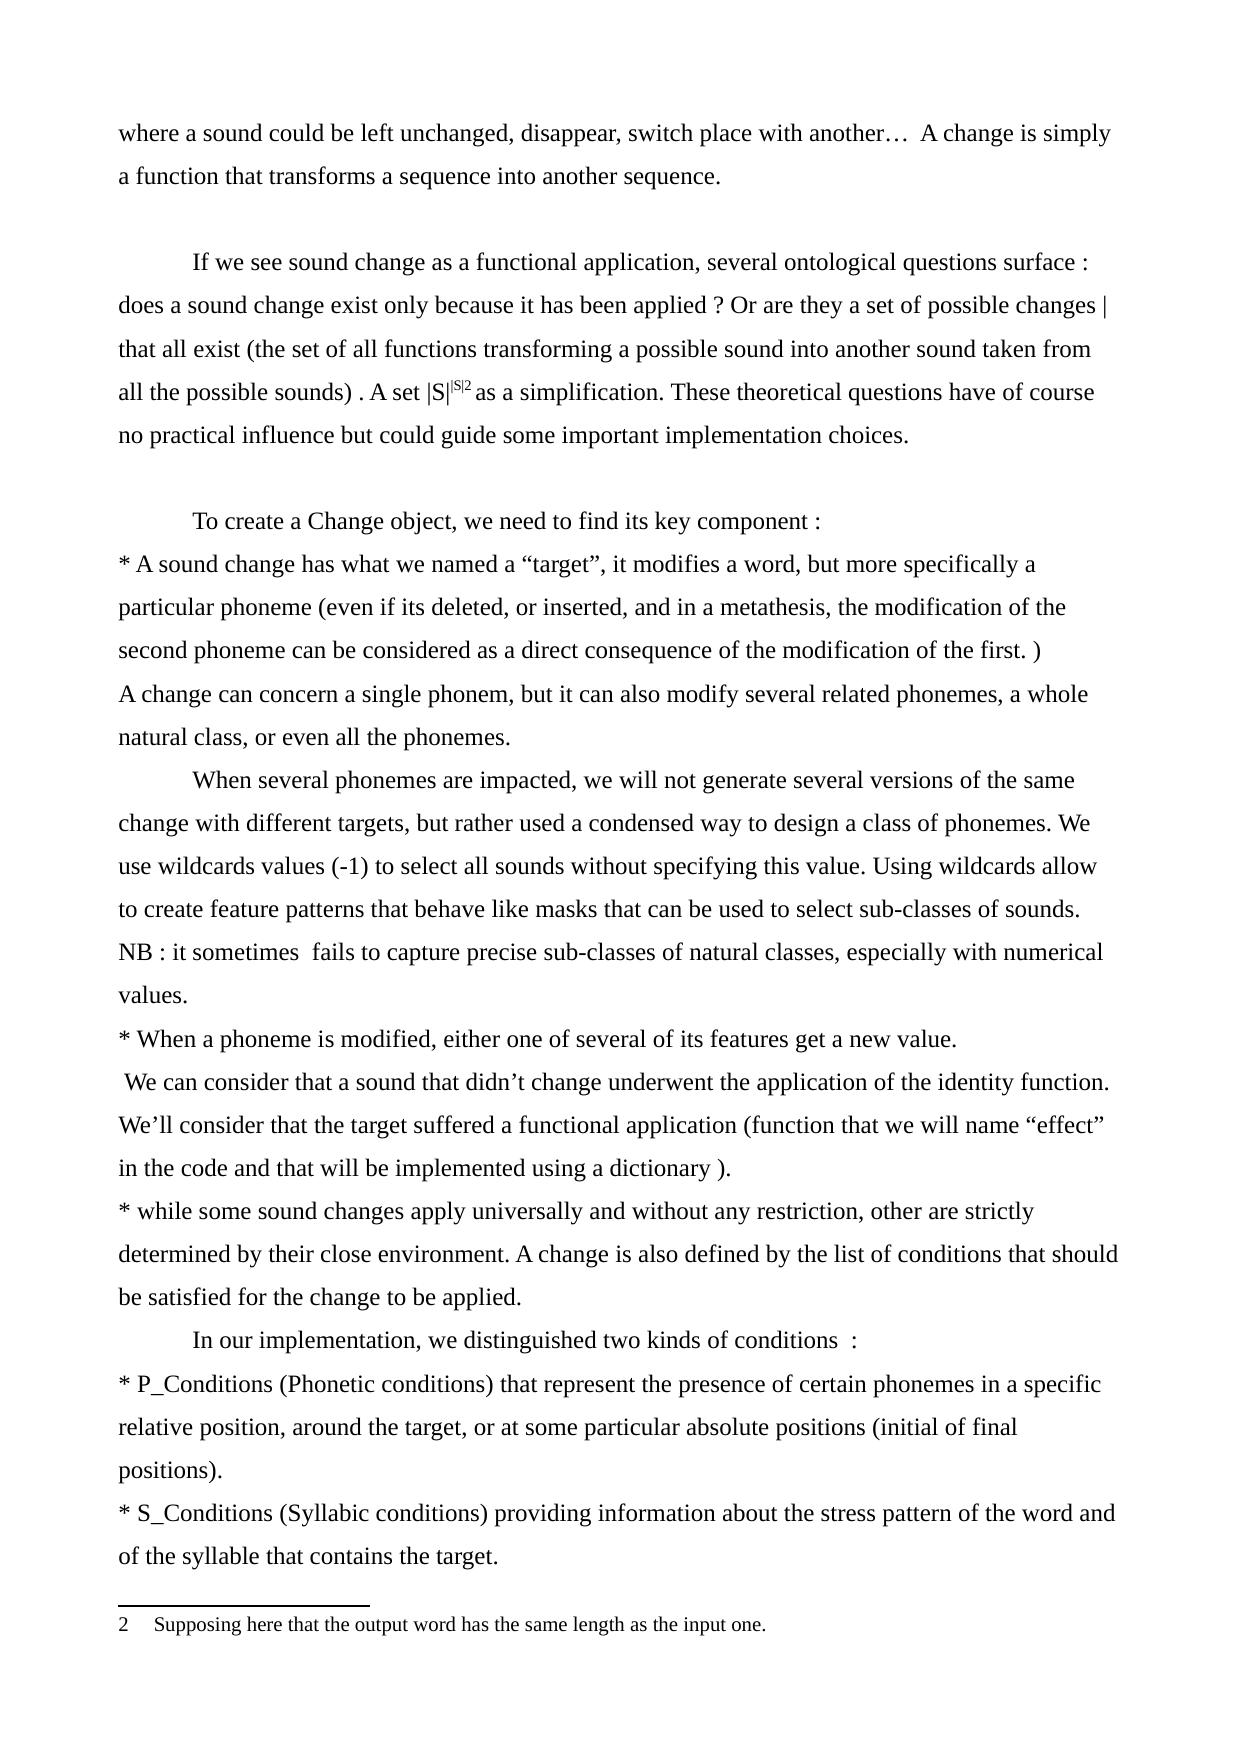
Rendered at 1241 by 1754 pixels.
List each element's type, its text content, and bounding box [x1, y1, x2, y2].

text where a sound could be left unchanged, disappear, switch place with another… A change is simply a function that transforms a sequence into another sequence. [118, 118, 1122, 190]
text Supposing here that the output word has the same length as the input one. [118, 1612, 1122, 1636]
text If we see sound change as a functional application, several ontological questions surface : does a sound change exist only because it has been applied ? Or are they a set of possible changes |that all exist (the set of all functions transforming a possible sound into another sound taken from all the possible sounds) . A set |S||S| as a simplification. These theoretical questions have of course no practical influence but could guide some important implementation choices. [118, 247, 1122, 449]
text A change can concern a single phonem, but it can also modify several related phonemes, a whole natural class, or even all the phonemes. [118, 679, 1122, 751]
text * A sound change has what we named a “target”, it modifies a word, but more specifically a particular phoneme (even if its deleted, or inserted, and in a metathesis, the modification of the second phoneme can be considered as a direct consequence of the modification of the first. ) [118, 549, 1122, 664]
text * S_Conditions (Syllabic conditions) providing information about the stress pattern of the word and of the syllable that contains the target. [118, 1498, 1122, 1570]
text In our implementation, we distinguished two kinds of conditions : [118, 1326, 1122, 1354]
text To create a Change object, we need to find its key component : [118, 506, 1122, 535]
text * while some sound changes apply universally and without any restriction, other are strictly determined by their close environment. A change is also defined by the list of conditions that should be satisfied for the change to be applied. [118, 1196, 1122, 1311]
text * P_Conditions (Phonetic conditions) that represent the presence of certain phonemes in a specific relative position, around the target, or at some particular absolute positions (initial of final positions). [118, 1369, 1122, 1484]
text We’ll consider that the target suffered a functional application (function that we will name “effect” in the code and that will be implemented using a dictionary ). [118, 1110, 1122, 1182]
text NB : it sometimes fails to capture precise sub-classes of natural classes, especially with numerical values. [118, 937, 1122, 1009]
text When several phonemes are impacted, we will not generate several versions of the same change with different targets, but rather used a condensed way to design a class of phonemes. We use wildcards values (-1) to select all sounds without specifying this value. Using wildcards allow to create feature patterns that behave like masks that can be used to select sub-classes of sounds. [118, 765, 1122, 923]
text We can consider that a sound that didn’t change underwent the application of the identity function. [118, 1067, 1122, 1096]
text * When a phoneme is modified, either one of several of its features get a new value. [118, 1024, 1122, 1052]
